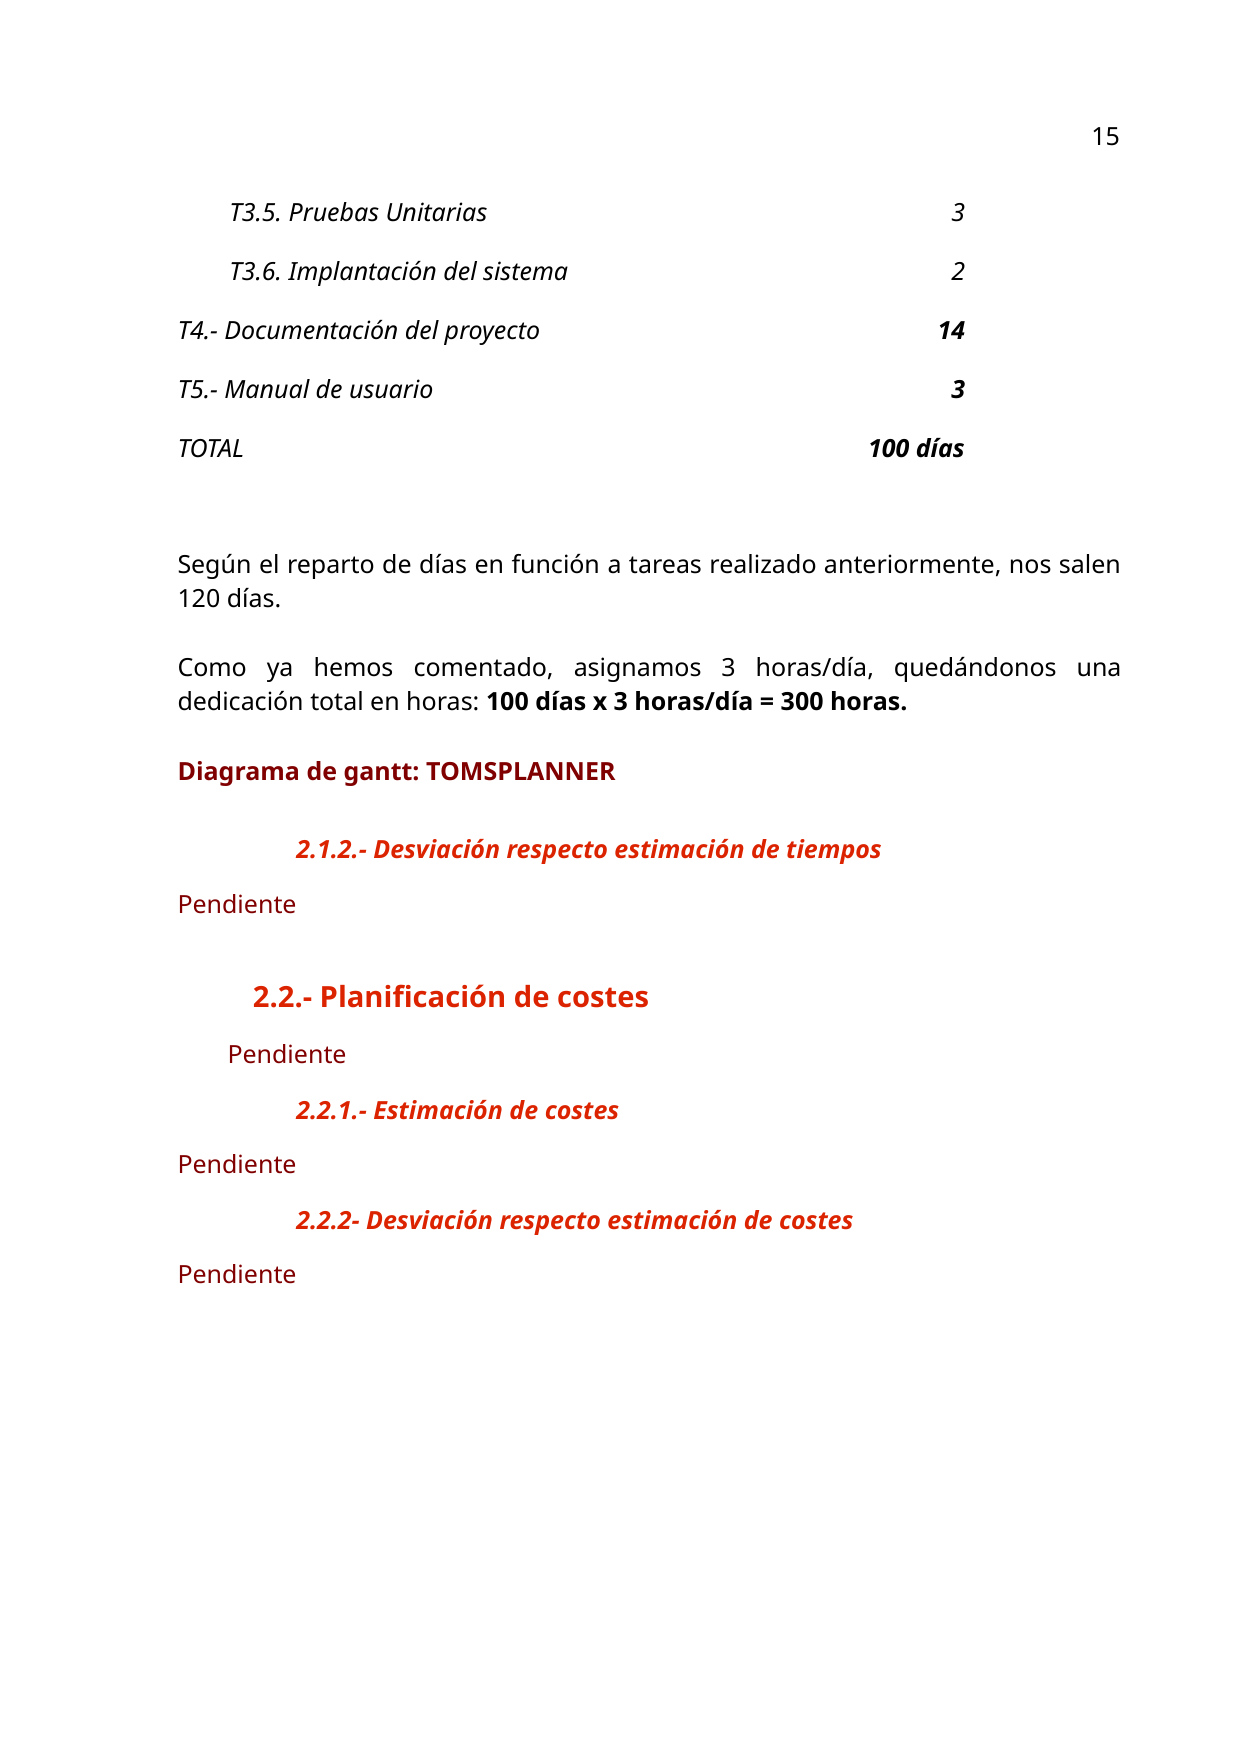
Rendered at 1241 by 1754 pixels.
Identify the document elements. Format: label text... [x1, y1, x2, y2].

table_cell T5.- Manual de usuario [166, 359, 827, 418]
table_cell 3 [827, 359, 1066, 418]
table_cell T3.5. Pruebas Unitarias T3.6. Implantación del sistema [166, 182, 827, 300]
table_cell TOTAL [166, 418, 827, 477]
subtitle 2.2.- Planificación de costes [134, 977, 1122, 1016]
text Diagrama de gantt: TOMSPLANNER [177, 753, 1122, 788]
text Pendiente [177, 1147, 1122, 1181]
text Según el reparto de días en función a tareas realizado anteriormente, nos salen 120 días. [177, 546, 1122, 614]
text Pendiente [177, 887, 1122, 921]
table_cell 14 [827, 300, 1066, 359]
subtitle 2.2.2- Desviación respecto estimación de costes [159, 1202, 1122, 1237]
table_cell T4.- Documentación del proyecto [166, 300, 827, 359]
table_cell 100 días [827, 418, 1066, 477]
text Pendiente [177, 1037, 1122, 1071]
text Como ya hemos comentado, asignamos 3 horas/día, quedándonos una dedicación total en horas: 100 días x 3 horas/día = 300 horas. [177, 650, 1122, 718]
table_cell 3 2 [827, 182, 1066, 300]
subtitle 2.1.2.- Desviación respecto estimación de tiempos [159, 832, 1122, 866]
subtitle 2.2.1.- Estimación de costes [159, 1092, 1122, 1126]
text Pendiente [177, 1257, 1122, 1291]
